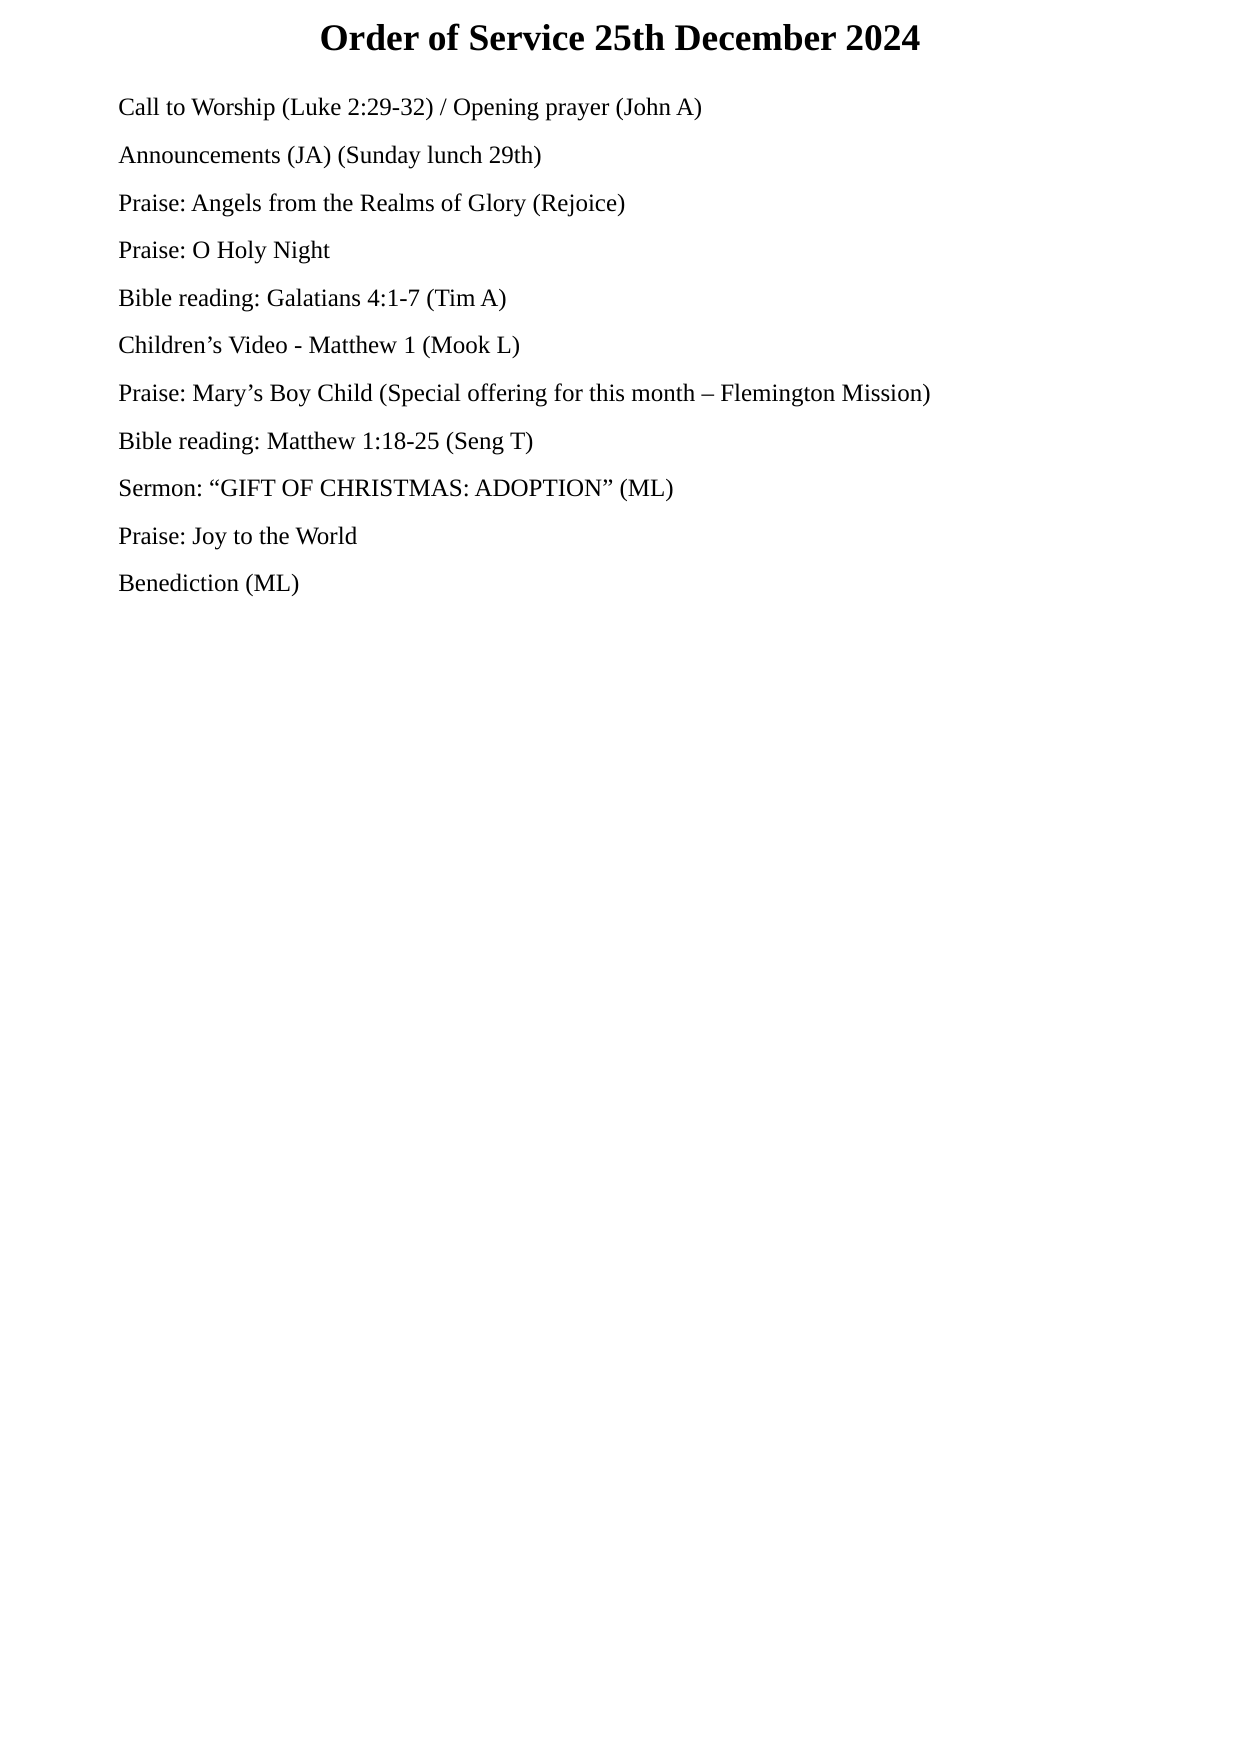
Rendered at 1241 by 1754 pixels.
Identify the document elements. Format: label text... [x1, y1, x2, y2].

text Benediction (ML) [118, 568, 1122, 597]
text Praise: Mary’s Boy Child (Special offering for this month – Flemington Mission) [118, 378, 1122, 407]
text Praise: Angels from the Realms of Glory (Rejoice) [118, 188, 1122, 216]
text Children’s Video - Matthew 1 (Mook L) [118, 331, 1122, 359]
text Bible reading: Matthew 1:18-25 (Seng T) [118, 426, 1122, 454]
text Praise: O Holy Night [118, 235, 1122, 264]
text Call to Worship (Luke 2:29-32) / Opening prayer (John A) [118, 92, 1122, 121]
text Bible reading: Galatians 4:1-7 (Tim A) [118, 283, 1122, 312]
text Announcements (JA) (Sunday lunch 29th) [118, 140, 1122, 169]
text Praise: Joy to the World [118, 521, 1122, 550]
text Sermon: “GIFT OF CHRISTMAS: ADOPTION” (ML) [118, 473, 1122, 502]
